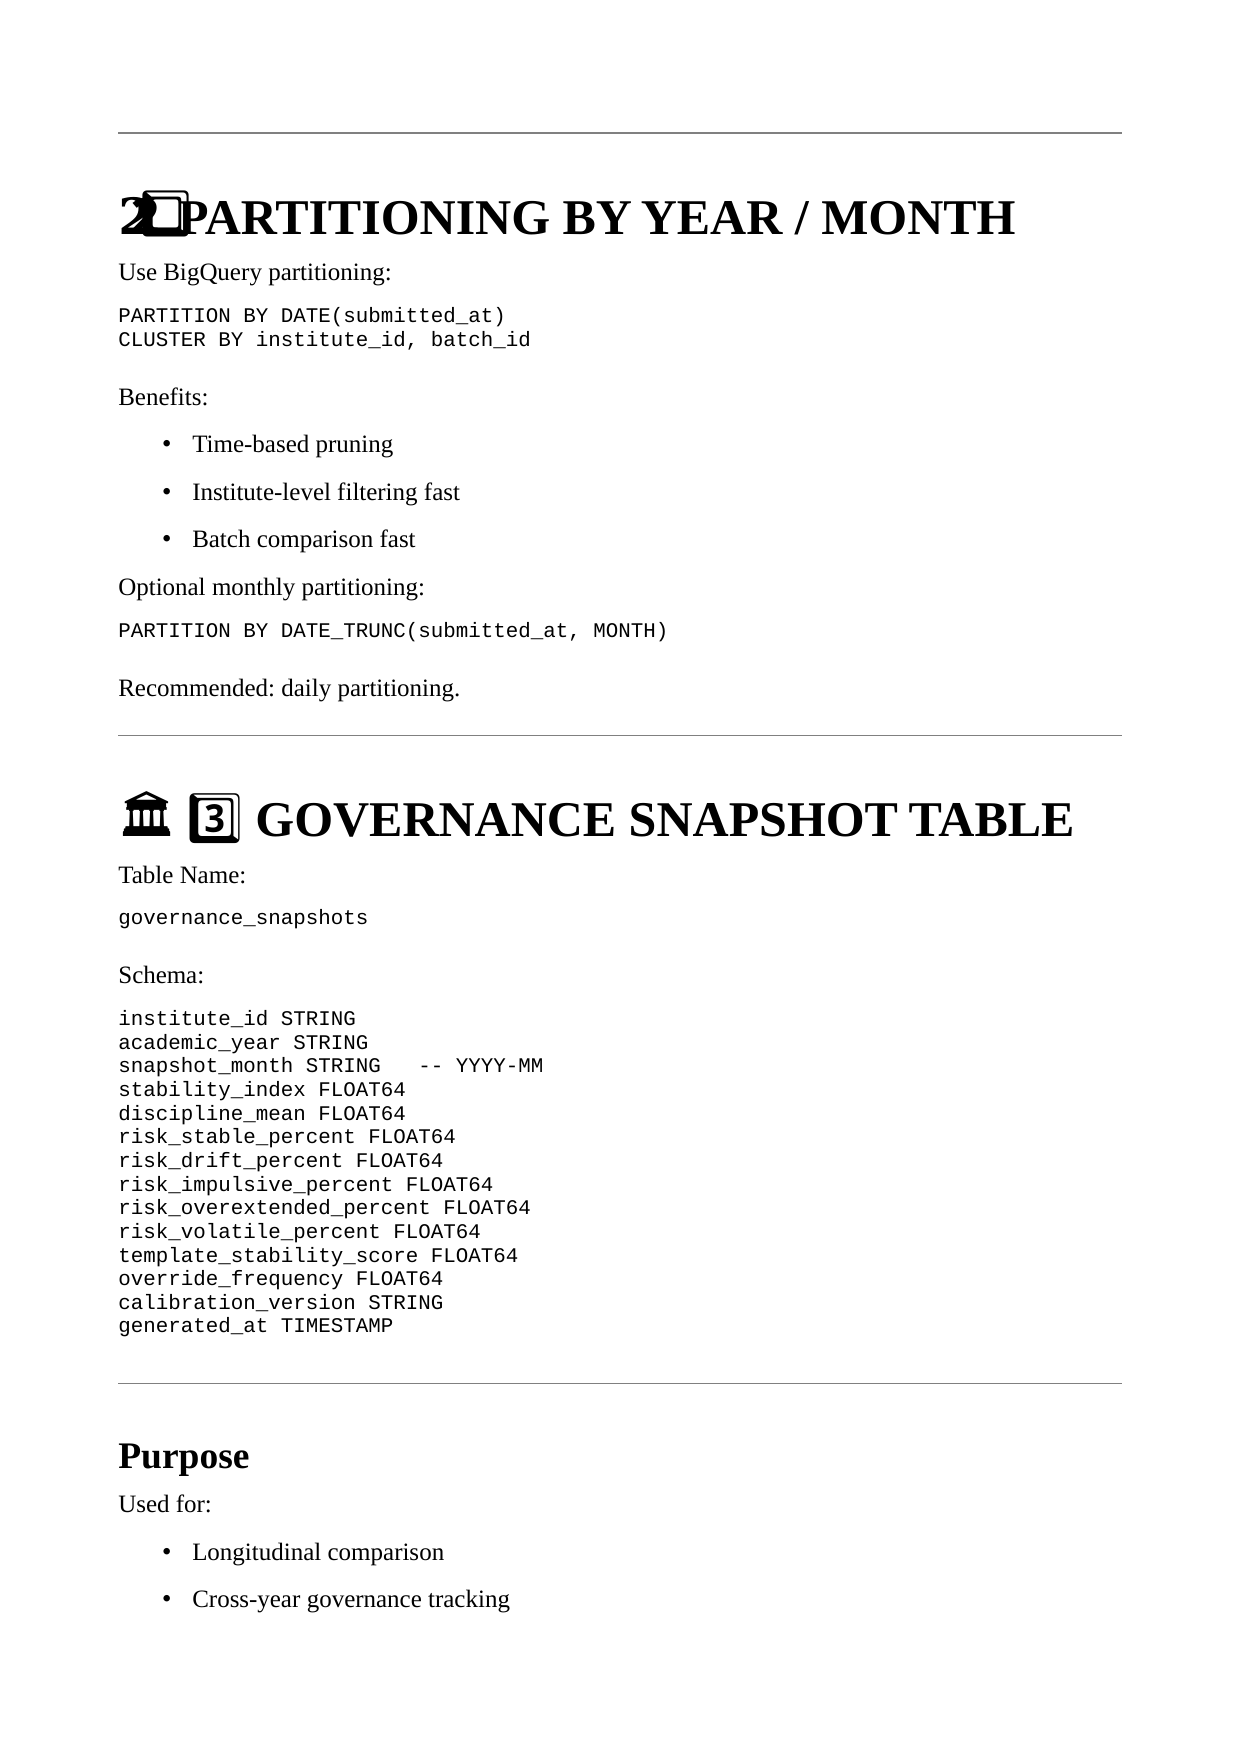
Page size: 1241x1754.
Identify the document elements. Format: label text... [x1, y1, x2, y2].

list Institute-level filtering fast [162, 477, 1122, 506]
text risk_stable_percent FLOAT64 [118, 1126, 1122, 1150]
list Cross-year governance tracking [162, 1584, 1122, 1613]
text discipline_mean FLOAT64 [118, 1103, 1122, 1126]
text Benefits: [118, 382, 1122, 411]
text snapshot_month STRING -- YYYY-MM [118, 1055, 1122, 1079]
text CLUSTER BY institute_id, batch_id [118, 329, 1122, 352]
text Recommended: daily partitioning. [118, 673, 1122, 702]
list Batch comparison fast [162, 524, 1122, 553]
text generated_at TIMESTAMP [118, 1316, 1122, 1339]
text risk_volatile_percent FLOAT64 [118, 1221, 1122, 1244]
text risk_overextended_percent FLOAT64 [118, 1197, 1122, 1221]
text template_stability_score FLOAT64 [118, 1244, 1122, 1268]
text override_frequency FLOAT64 [118, 1268, 1122, 1292]
text Table Name: [118, 860, 1122, 888]
text stability_index FLOAT64 [118, 1079, 1122, 1103]
list Longitudinal comparison [162, 1537, 1122, 1566]
text institute_id STRING [118, 1008, 1122, 1032]
text PARTITION BY DATE_TRUNC(submitted_at, MONTH) [118, 620, 1122, 643]
text governance_snapshots [118, 907, 1122, 931]
text Optional monthly partitioning: [118, 572, 1122, 601]
text calibration_version STRING [118, 1292, 1122, 1316]
text academic_year STRING [118, 1032, 1122, 1055]
text risk_drift_percent FLOAT64 [118, 1150, 1122, 1174]
subtitle Purpose [118, 1434, 1122, 1477]
subtitle 🏛 3️⃣ GOVERNANCE SNAPSHOT TABLE [118, 790, 1122, 847]
subtitle 📅 2️⃣ PARTITIONING BY YEAR / MONTH [118, 187, 1122, 245]
text risk_impulsive_percent FLOAT64 [118, 1174, 1122, 1197]
text PARTITION BY DATE(submitted_at) [118, 305, 1122, 329]
text Schema: [118, 961, 1122, 989]
text Used for: [118, 1489, 1122, 1518]
text Use BigQuery partitioning: [118, 257, 1122, 286]
list Time-based pruning [162, 429, 1122, 458]
